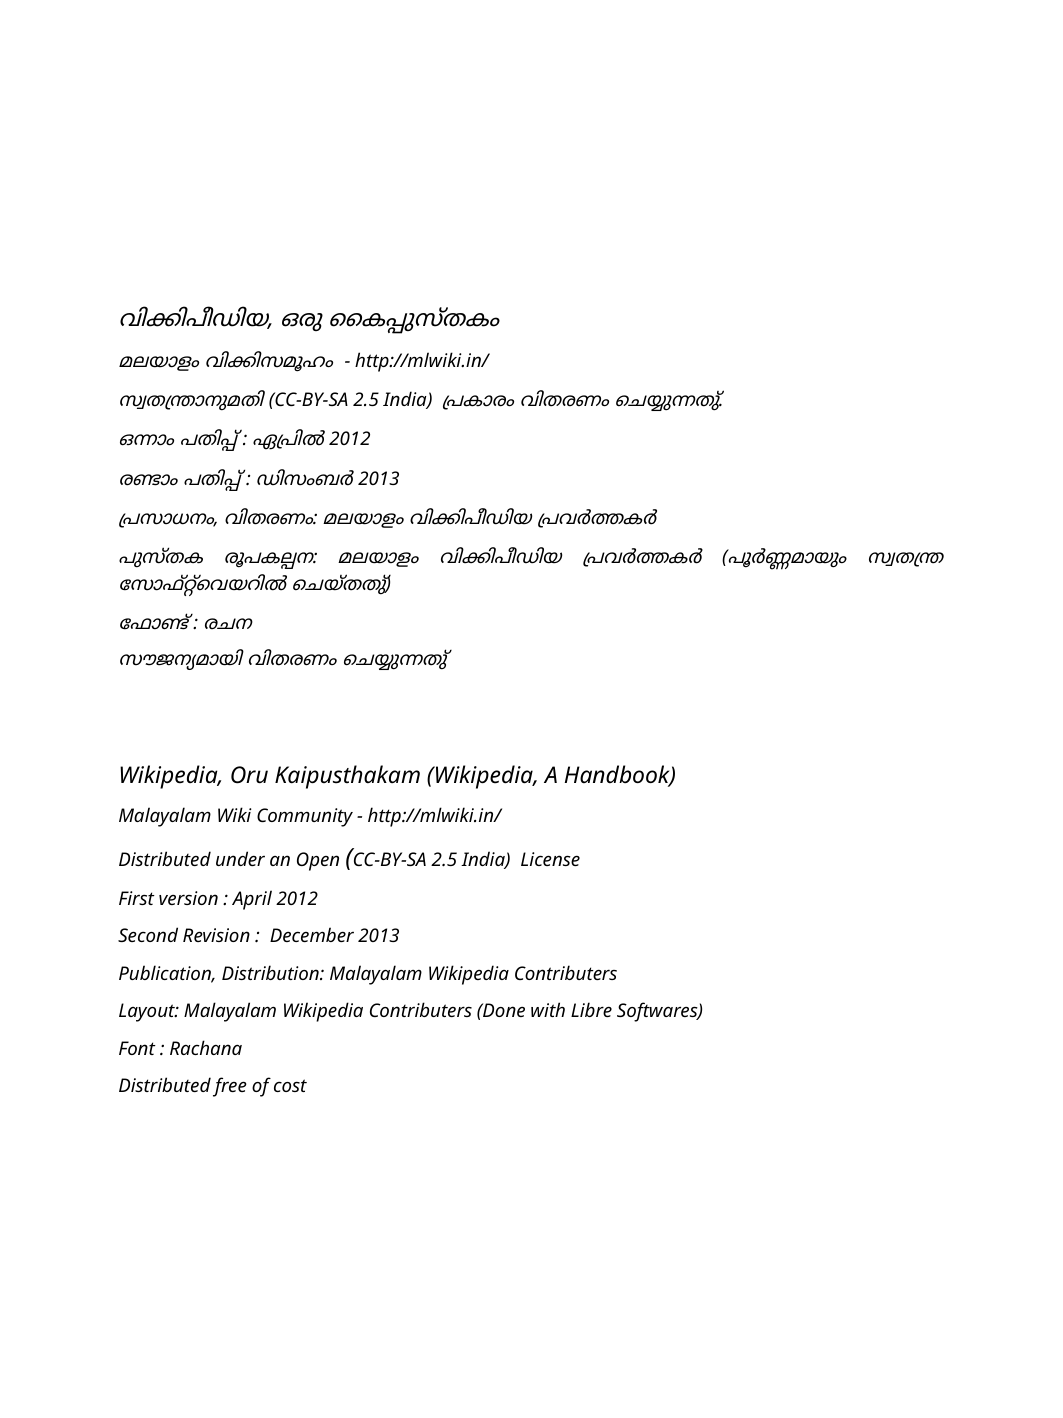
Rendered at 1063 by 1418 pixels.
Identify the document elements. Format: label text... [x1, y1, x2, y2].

text സ്വതന്ത്രാനുമതി (CC-BY-SA 2.5 India) പ്രകാരം വിതരണം ചെയ്യുന്നതു്. [118, 386, 945, 414]
text സൗജന്യമായി വിതരണം ചെയ്യുന്നതു് [118, 649, 945, 672]
text ഫോണ്ട് : രചന [118, 609, 945, 637]
text Font : Rachana [118, 1035, 945, 1060]
text വിക്കിപീഡിയ, ഒരു കൈപ്പുസ്തകം [118, 302, 945, 335]
text രണ്ടാം പതിപ്പ് : ഡിസംബർ 2013 [118, 465, 945, 492]
text ഒന്നാം പതിപ്പ് : ഏപ്രില്‍ 2012 [118, 426, 945, 453]
text Malayalam Wiki Community - http://mlwiki.in/ [118, 802, 945, 827]
text First version : April 2012 [118, 885, 945, 911]
text പ്രസാധനം, വിതരണം: മലയാളം വിക്കിപീഡിയ പ്രവര്‍ത്തകര്‍ [118, 504, 945, 531]
text പുസ്തക രൂപകല്പന: മലയാളം വിക്കിപീഡിയ പ്രവര്‍ത്തകര്‍ (പൂര്‍ണ്ണമായും സ്വതന്ത്ര സോഫ്റ്റ്‌വെയറില്‍ ചെയ്തതു്) [118, 543, 945, 598]
text Second Revision : December 2013 [118, 923, 945, 948]
text Publication, Distribution: Malayalam Wikipedia Contributers [118, 960, 945, 986]
text Layout: Malayalam Wikipedia Contributers (Done with Libre Softwares) [118, 997, 945, 1023]
text മലയാളം വിക്കിസമൂഹം - http://mlwiki.in/ [118, 347, 945, 374]
text Wikipedia, Oru Kaipusthakam (Wikipedia, A Handbook) [118, 759, 945, 790]
text Distributed free of cost [118, 1072, 945, 1098]
text Distributed under an Open (CC-BY-SA 2.5 India) License [118, 839, 945, 873]
